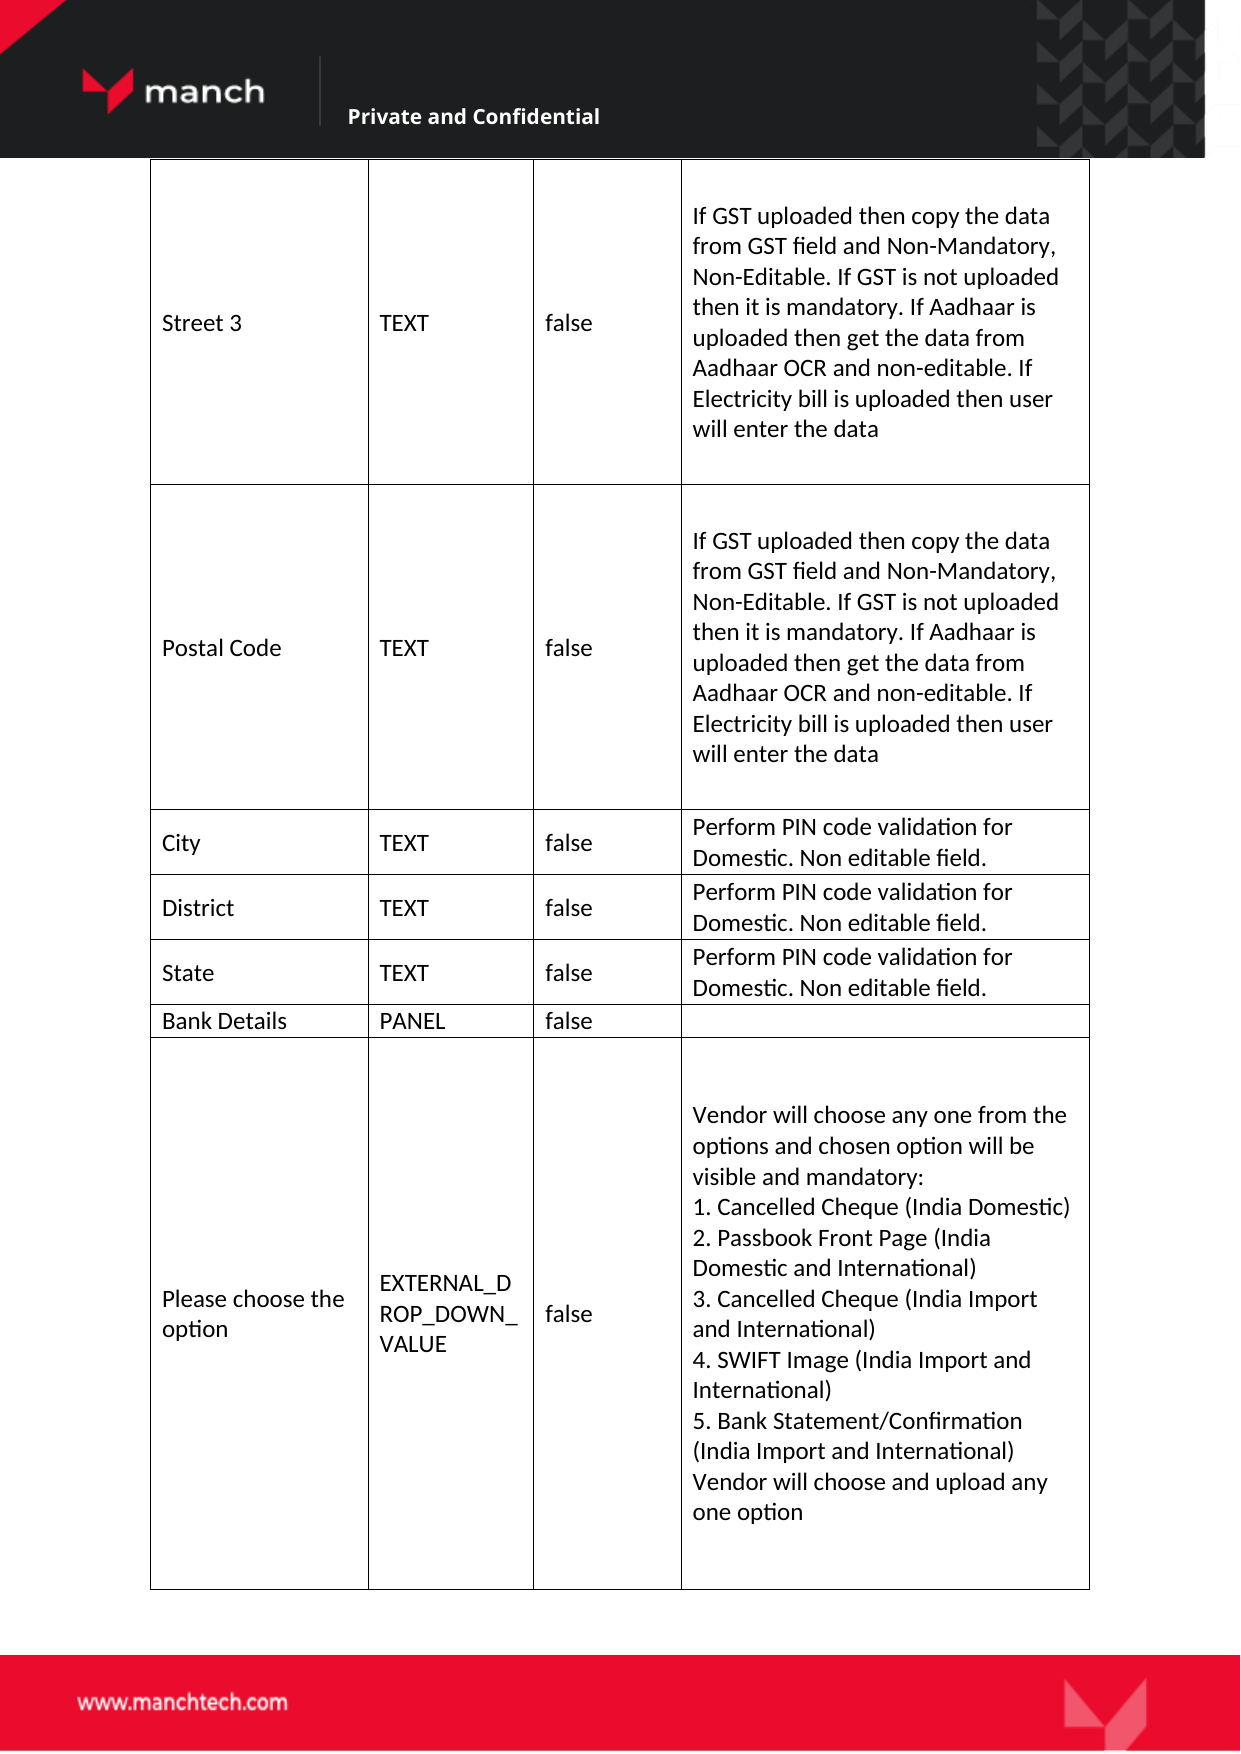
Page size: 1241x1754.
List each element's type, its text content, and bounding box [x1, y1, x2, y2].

table_cell Perform PIN code validation for Domestic. Non editable field. [682, 940, 1089, 1004]
picture [0, 0, 1241, 158]
table_cell If GST uploaded then copy the data from GST field and Non-Mandatory, Non-Editable. If GST is not uploaded then it is mandatory. If Aadhaar is uploaded then get the data from Aadhaar OCR and non-editable. If Electricity bill is uploaded then user will enter the data [682, 160, 1089, 484]
table_cell false [534, 810, 681, 874]
table_cell If GST uploaded then copy the data from GST field and Non-Mandatory, Non-Editable. If GST is not uploaded then it is mandatory. If Aadhaar is uploaded then get the data from Aadhaar OCR and non-editable. If Electricity bill is uploaded then user will enter the data [682, 485, 1089, 809]
table_cell PANEL [369, 1005, 533, 1037]
table_cell TEXT [369, 485, 533, 809]
table_cell EXTERNAL_DROP_DOWN_VALUE [369, 1038, 533, 1589]
table_cell TEXT [369, 810, 533, 874]
table_cell false [534, 875, 681, 939]
table_cell TEXT [369, 940, 533, 1004]
table_cell false [534, 940, 681, 1004]
table_cell TEXT [369, 875, 533, 939]
table_cell Bank Details [151, 1005, 368, 1037]
table_cell TEXT [369, 160, 533, 484]
table_cell Perform PIN code validation for Domestic. Non editable field. [682, 810, 1089, 874]
table_cell false [534, 1005, 681, 1037]
table_cell Vendor will choose any one from the options and chosen option will be visible and mandatory: 1. Cancelled Cheque (India Domestic) 2. Passbook Front Page (India Domestic and International) 3. Cancelled Cheque (India Import and International) 4. SWIFT Image (India Import and International) 5. Bank Statement/Confirmation (India Import and International) Vendor will choose and upload any one option [682, 1038, 1089, 1589]
table_cell Please choose the option [151, 1038, 368, 1589]
table_cell false [534, 485, 681, 809]
table_cell [682, 1005, 1089, 1037]
table_cell false [534, 160, 681, 484]
table_cell City [151, 810, 368, 874]
table_cell District [151, 875, 368, 939]
table_cell State [151, 940, 368, 1004]
picture [0, 1655, 1241, 1754]
table_cell Street 3 [151, 160, 368, 484]
table_cell Perform PIN code validation for Domestic. Non editable field. [682, 875, 1089, 939]
table_cell false [534, 1038, 681, 1589]
table_cell Postal Code [151, 485, 368, 809]
